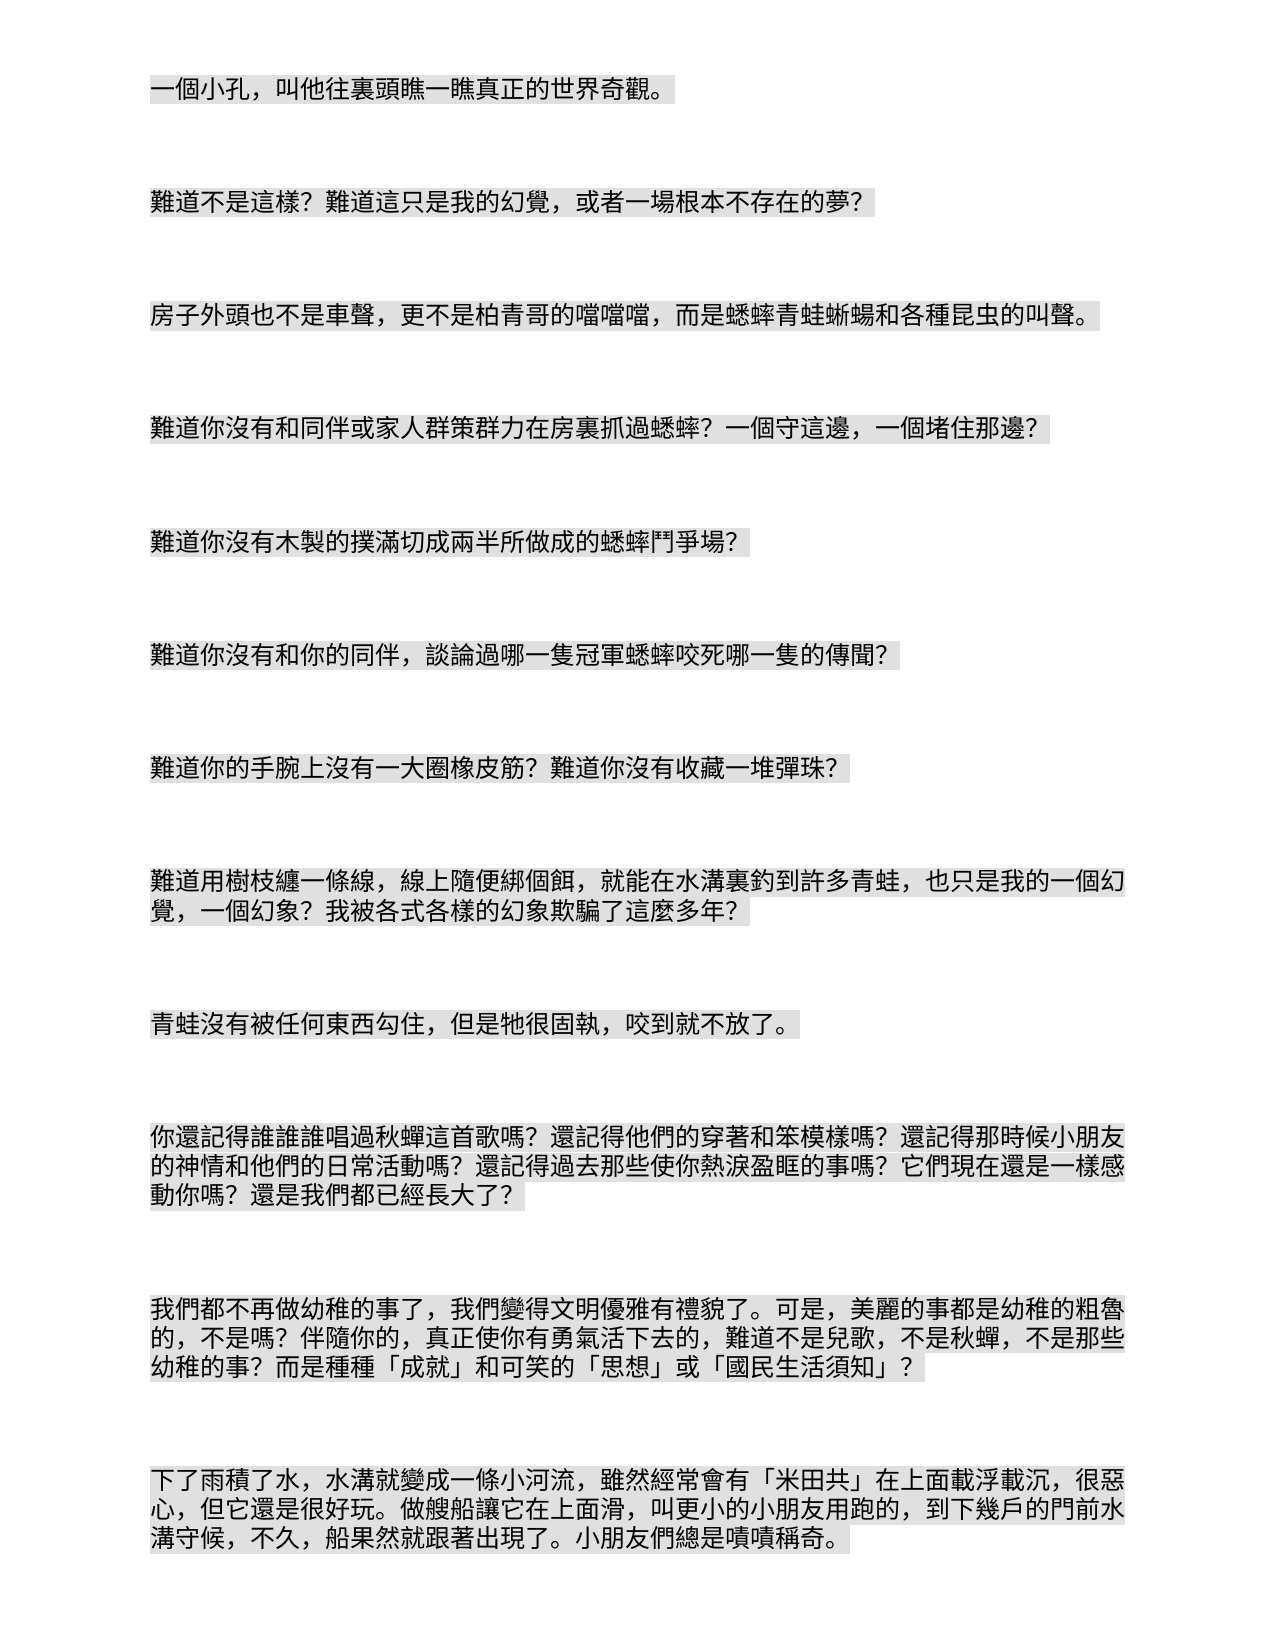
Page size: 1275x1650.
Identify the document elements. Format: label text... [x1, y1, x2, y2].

text 難道你沒有和同伴或家人群策群力在房裏抓過蟋蟀？一個守這邊，一個堵住那邊？ [150, 415, 1125, 444]
text 難道你沒有和你的同伴，談論過哪一隻冠軍蟋蟀咬死哪一隻的傳聞？ [150, 641, 1125, 670]
text 難道不是這樣？難道這只是我的幻覺，或者一場根本不存在的夢？ [150, 188, 1125, 217]
text 難道你沒有木製的撲滿切成兩半所做成的蟋蟀鬥爭場？ [150, 528, 1125, 557]
text 難道你的手腕上沒有一大圈橡皮筋？難道你沒有收藏一堆彈珠？ [150, 754, 1125, 783]
text 青蛙沒有被任何東西勾住，但是牠很固執，咬到就不放了。 [150, 1010, 1125, 1039]
text 一個小孔，叫他往裏頭瞧一瞧真正的世界奇觀。 [150, 75, 1125, 104]
text 我們都不再做幼稚的事了，我們變得文明優雅有禮貌了。可是，美麗的事都是幼稚的粗魯的，不是嗎？伴隨你的，真正使你有勇氣活下去的，難道不是兒歌，不是秋蟬，不是那些幼稚的事？而是種種「成就」和可笑的「思想」或「國民生活須知」？ [150, 1295, 1125, 1382]
text 房子外頭也不是車聲，更不是柏青哥的噹噹噹，而是蟋蟀青蛙蜥蝪和各種昆虫的叫聲。 [150, 301, 1125, 331]
text 下了雨積了水，水溝就變成一條小河流，雖然經常會有「米田共」在上面載浮載沉，很惡心，但它還是很好玩。做艘船讓它在上面滑，叫更小的小朋友用跑的，到下幾戶的門前水溝守候，不久，船果然就跟著出現了。小朋友們總是嘖嘖稱奇。 [150, 1466, 1125, 1554]
text 你還記得誰誰誰唱過秋蟬這首歌嗎？還記得他們的穿著和笨模樣嗎？還記得那時候小朋友的神情和他們的日常活動嗎？還記得過去那些使你熱淚盈眶的事嗎？它們現在還是一樣感動你嗎？還是我們都已經長大了？ [150, 1123, 1125, 1211]
text 難道用樹枝纏一條線，線上隨便綁個餌，就能在水溝裏釣到許多青蛙，也只是我的一個幻覺，一個幻象？我被各式各樣的幻象欺騙了這麼多年？ [150, 868, 1125, 926]
